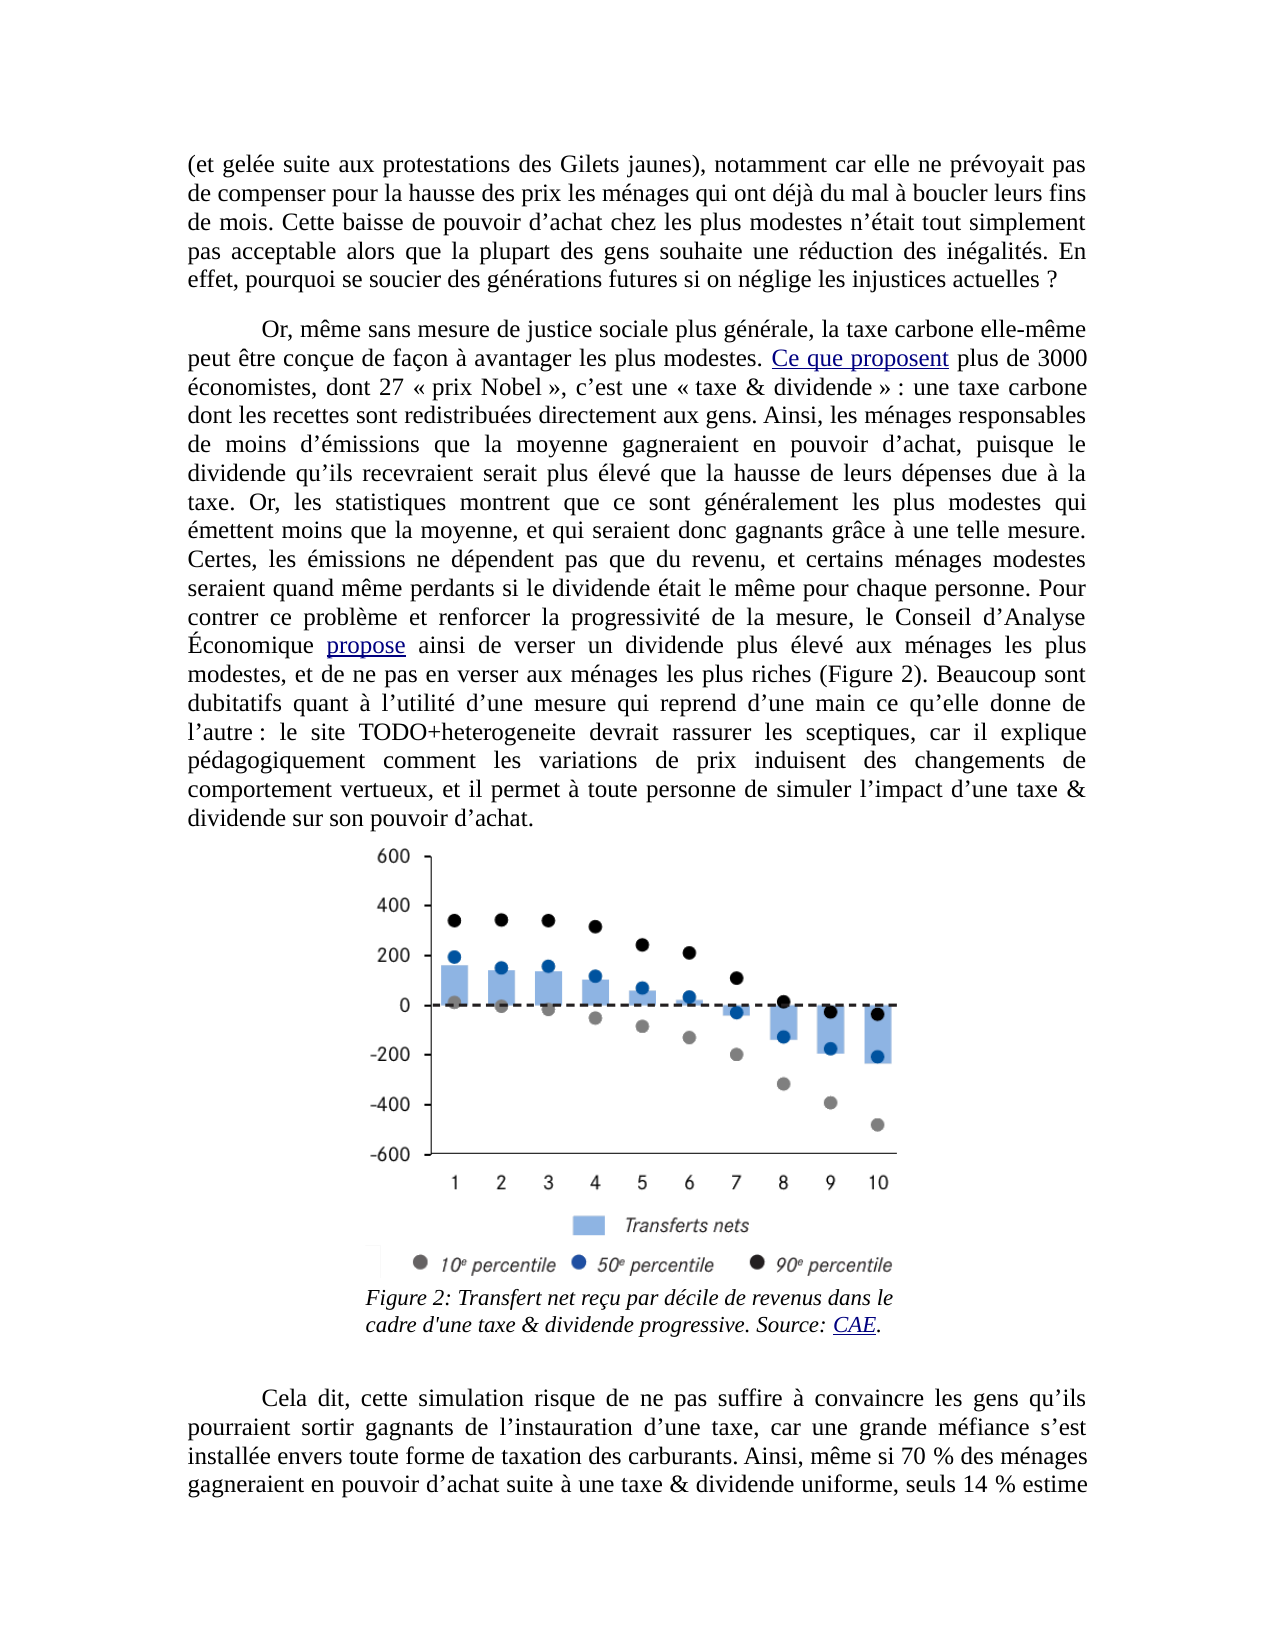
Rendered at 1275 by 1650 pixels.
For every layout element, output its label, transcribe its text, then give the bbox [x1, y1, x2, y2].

picture [365, 845, 899, 1278]
text Figure 2: Transfert net reçu par décile de revenus dans le cadre d'une taxe & dividende progressive. Source: CAE. [365, 1278, 898, 1337]
text Cela dit, cette simulation risque de ne pas suffire à convaincre les gens qu’ils pourraient sortir gagnants de l’instauration d’une taxe, car une grande méfiance s’est installée envers toute forme de taxation des carburants. Ainsi, même si 70 % des ménages gagneraient en pouvoir d’achat suite à une taxe & dividende uniforme, seuls 14 % estime [187, 853, 1087, 1499]
text Or, même sans mesure de justice sociale plus générale, la taxe carbone elle-même peut être conçue de façon à avantager les plus modestes. Ce que proposent plus de 3000 économistes, dont 27 « prix Nobel », c’est une « taxe & dividende » : une taxe carbone dont les recettes sont redistribuées directement aux gens. Ainsi, les ménages responsables de moins d’émissions que la moyenne gagneraient en pouvoir d’achat, puisque le dividende qu’ils recevraient serait plus élevé que la hausse de leurs dépenses due à la taxe. Or, les statistiques montrent que ce sont généralement les plus modestes qui émettent moins que la moyenne, et qui seraient donc gagnants grâce à une telle mesure. Certes, les émissions ne dépendent pas que du revenu, et certains ménages modestes seraient quand même perdants si le dividende était le même pour chaque personne. Pour contrer ce problème et renforcer la progressivité de la mesure, le Conseil d’Analyse Économique propose ainsi de verser un dividende plus élevé aux ménages les plus modestes, et de ne pas en verser aux ménages les plus riches (Figure 2). Beaucoup sont dubitatifs quant à l’utilité d’une mesure qui reprend d’une main ce qu’elle donne de l’autre : le site TODO+heterogeneite devrait rassurer les sceptiques, car il explique pédagogiquement comment les variations de prix induisent des changements de comportement vertueux, et il permet à toute personne de simuler l’impact d’une taxe & dividende sur son pouvoir d’achat. [187, 314, 1087, 832]
text (et gelée suite aux protestations des Gilets jaunes), notamment car elle ne prévoyait pas de compenser pour la hausse des prix les ménages qui ont déjà du mal à boucler leurs fins de mois. Cette baisse de pouvoir d’achat chez les plus modestes n’était tout simplement pas acceptable alors que la plupart des gens souhaite une réduction des inégalités. En effet, pourquoi se soucier des générations futures si on néglige les injustices actuelles ? [187, 150, 1087, 294]
